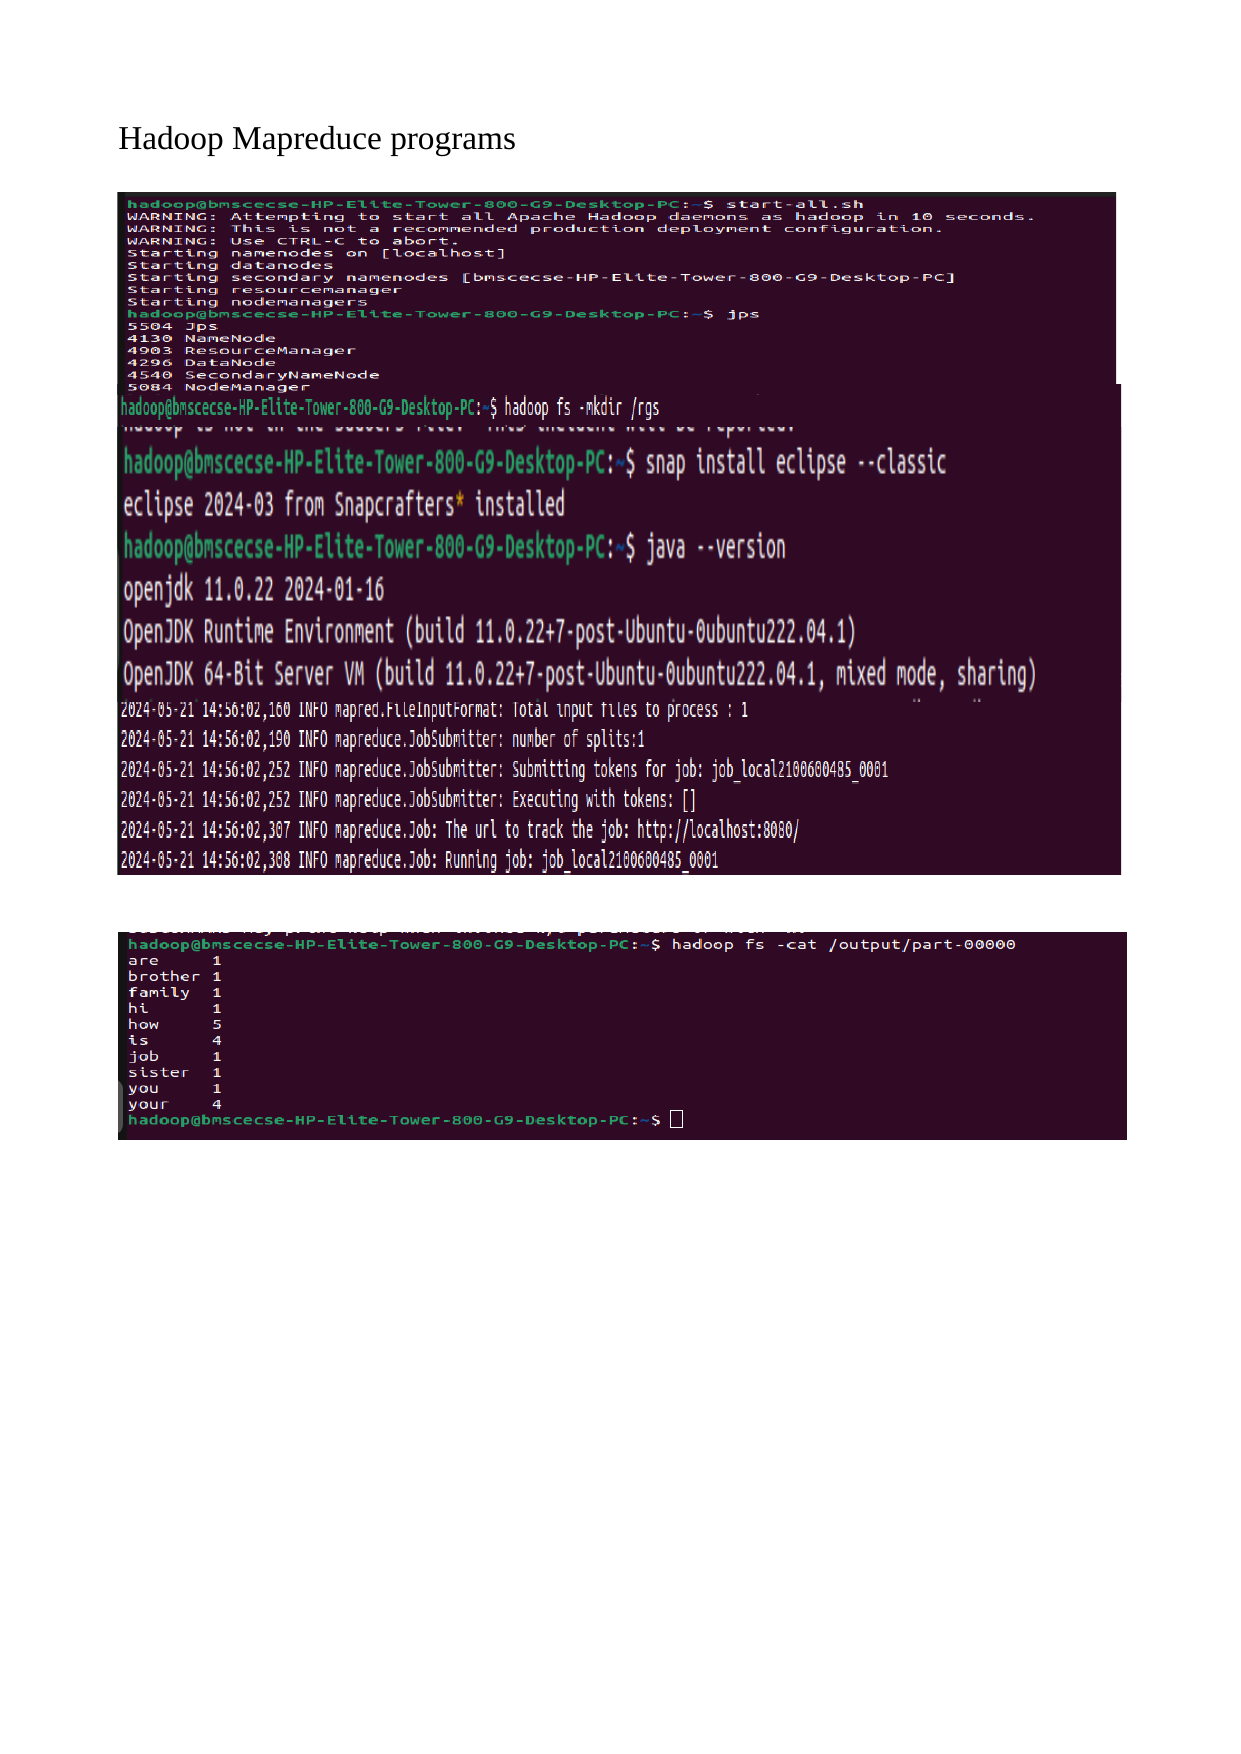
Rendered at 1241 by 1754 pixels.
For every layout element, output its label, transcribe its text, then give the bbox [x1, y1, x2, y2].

text Hadoop Mapreduce programs [118, 118, 1122, 156]
